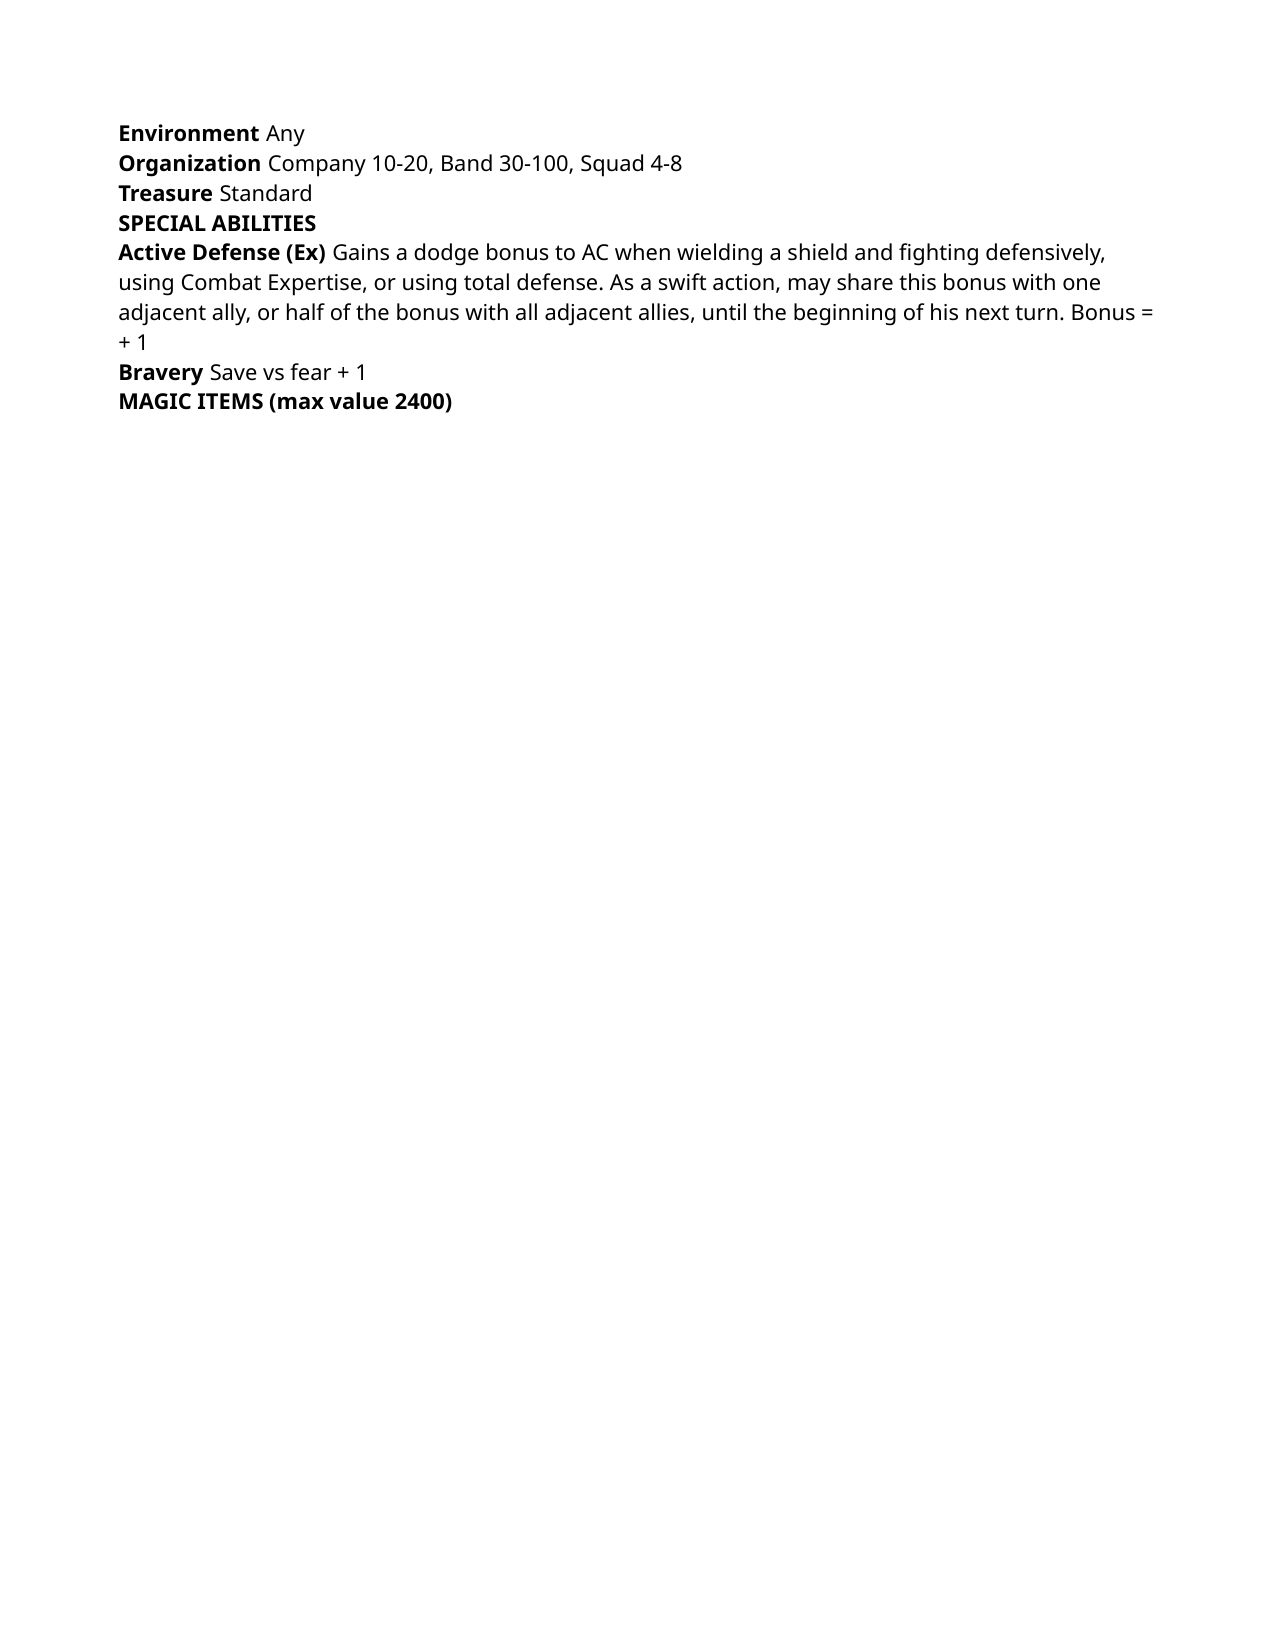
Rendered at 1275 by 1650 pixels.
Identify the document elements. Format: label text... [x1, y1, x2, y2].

text Environment Any Organization Company 10-20, Band 30-100, Squad 4-8 Treasure Standard [118, 118, 1157, 207]
text SPECIAL ABILITIES [118, 207, 1157, 237]
text MAGIC ITEMS (max value 2400) [118, 386, 1157, 416]
text Active Defense (Ex) Gains a dodge bonus to AC when wielding a shield and fighting defensively, using Combat Expertise, or using total defense. As a swift action, may share this bonus with one adjacent ally, or half of the bonus with all adjacent allies, until the beginning of his next turn. Bonus = + 1 Bravery Save vs fear + 1 [118, 237, 1157, 386]
